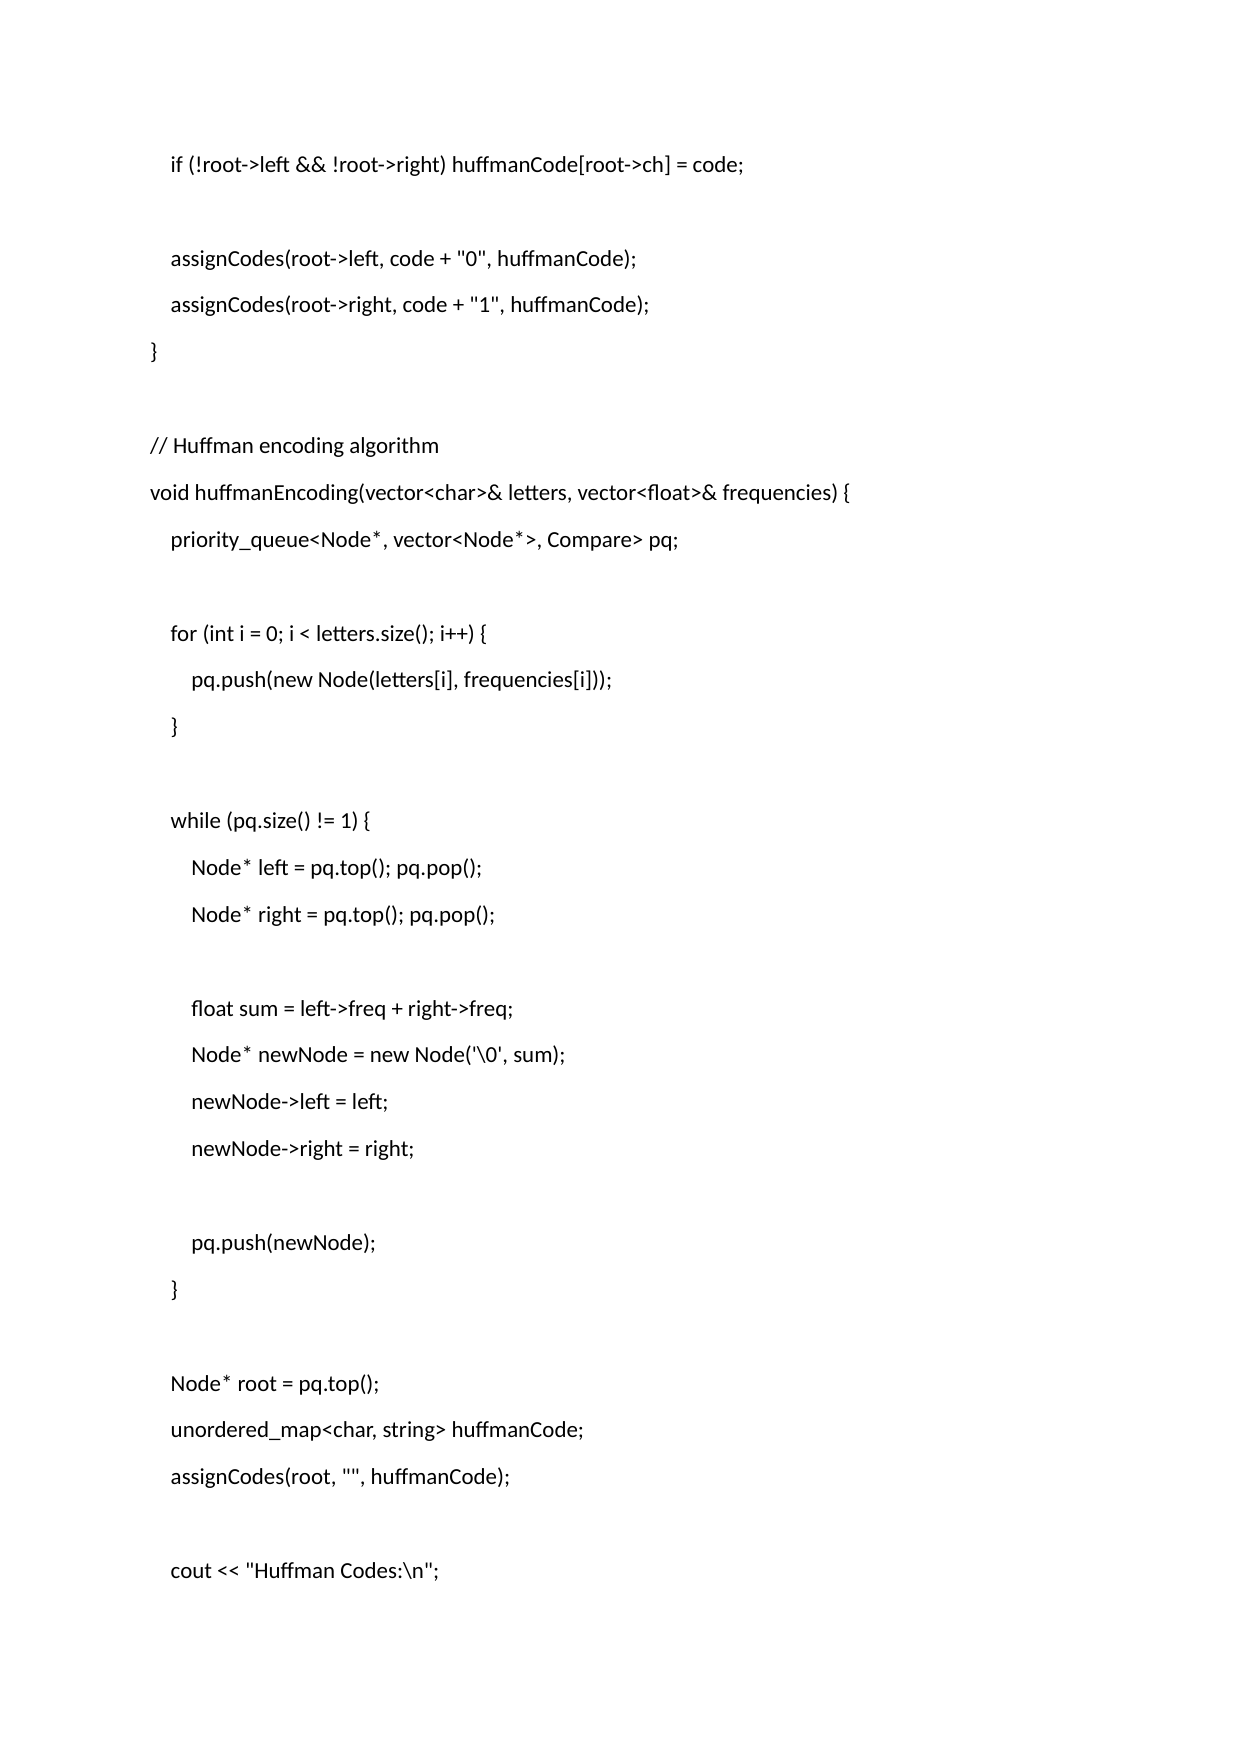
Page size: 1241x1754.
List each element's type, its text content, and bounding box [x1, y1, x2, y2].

text newNode->left = left; [150, 1087, 1090, 1116]
text Node* root = pq.top(); [150, 1369, 1090, 1397]
text for (int i = 0; i < letters.size(); i++) { [150, 619, 1090, 647]
text unordered_map<char, string> huffmanCode; [150, 1416, 1090, 1444]
text newNode->right = right; [150, 1134, 1090, 1162]
text pq.push(newNode); [150, 1228, 1090, 1256]
text cout << "Huffman Codes:\n"; [150, 1556, 1090, 1584]
text assignCodes(root->left, code + "0", huffmanCode); [150, 244, 1090, 272]
text } [150, 712, 1090, 741]
text Node* left = pq.top(); pq.pop(); [150, 853, 1090, 881]
text Node* right = pq.top(); pq.pop(); [150, 900, 1090, 928]
text // Huffman encoding algorithm [150, 431, 1090, 459]
text void huffmanEncoding(vector<char>& letters, vector<float>& frequencies) { [150, 478, 1090, 506]
text priority_queue<Node*, vector<Node*>, Compare> pq; [150, 525, 1090, 553]
text Node* newNode = new Node('\0', sum); [150, 1041, 1090, 1069]
text float sum = left->freq + right->freq; [150, 994, 1090, 1022]
text if (!root->left && !root->right) huffmanCode[root->ch] = code; [150, 150, 1090, 178]
text while (pq.size() != 1) { [150, 806, 1090, 834]
text pq.push(new Node(letters[i], frequencies[i])); [150, 666, 1090, 694]
text } [150, 337, 1090, 366]
text assignCodes(root->right, code + "1", huffmanCode); [150, 291, 1090, 319]
text } [150, 1275, 1090, 1303]
text assignCodes(root, "", huffmanCode); [150, 1462, 1090, 1491]
